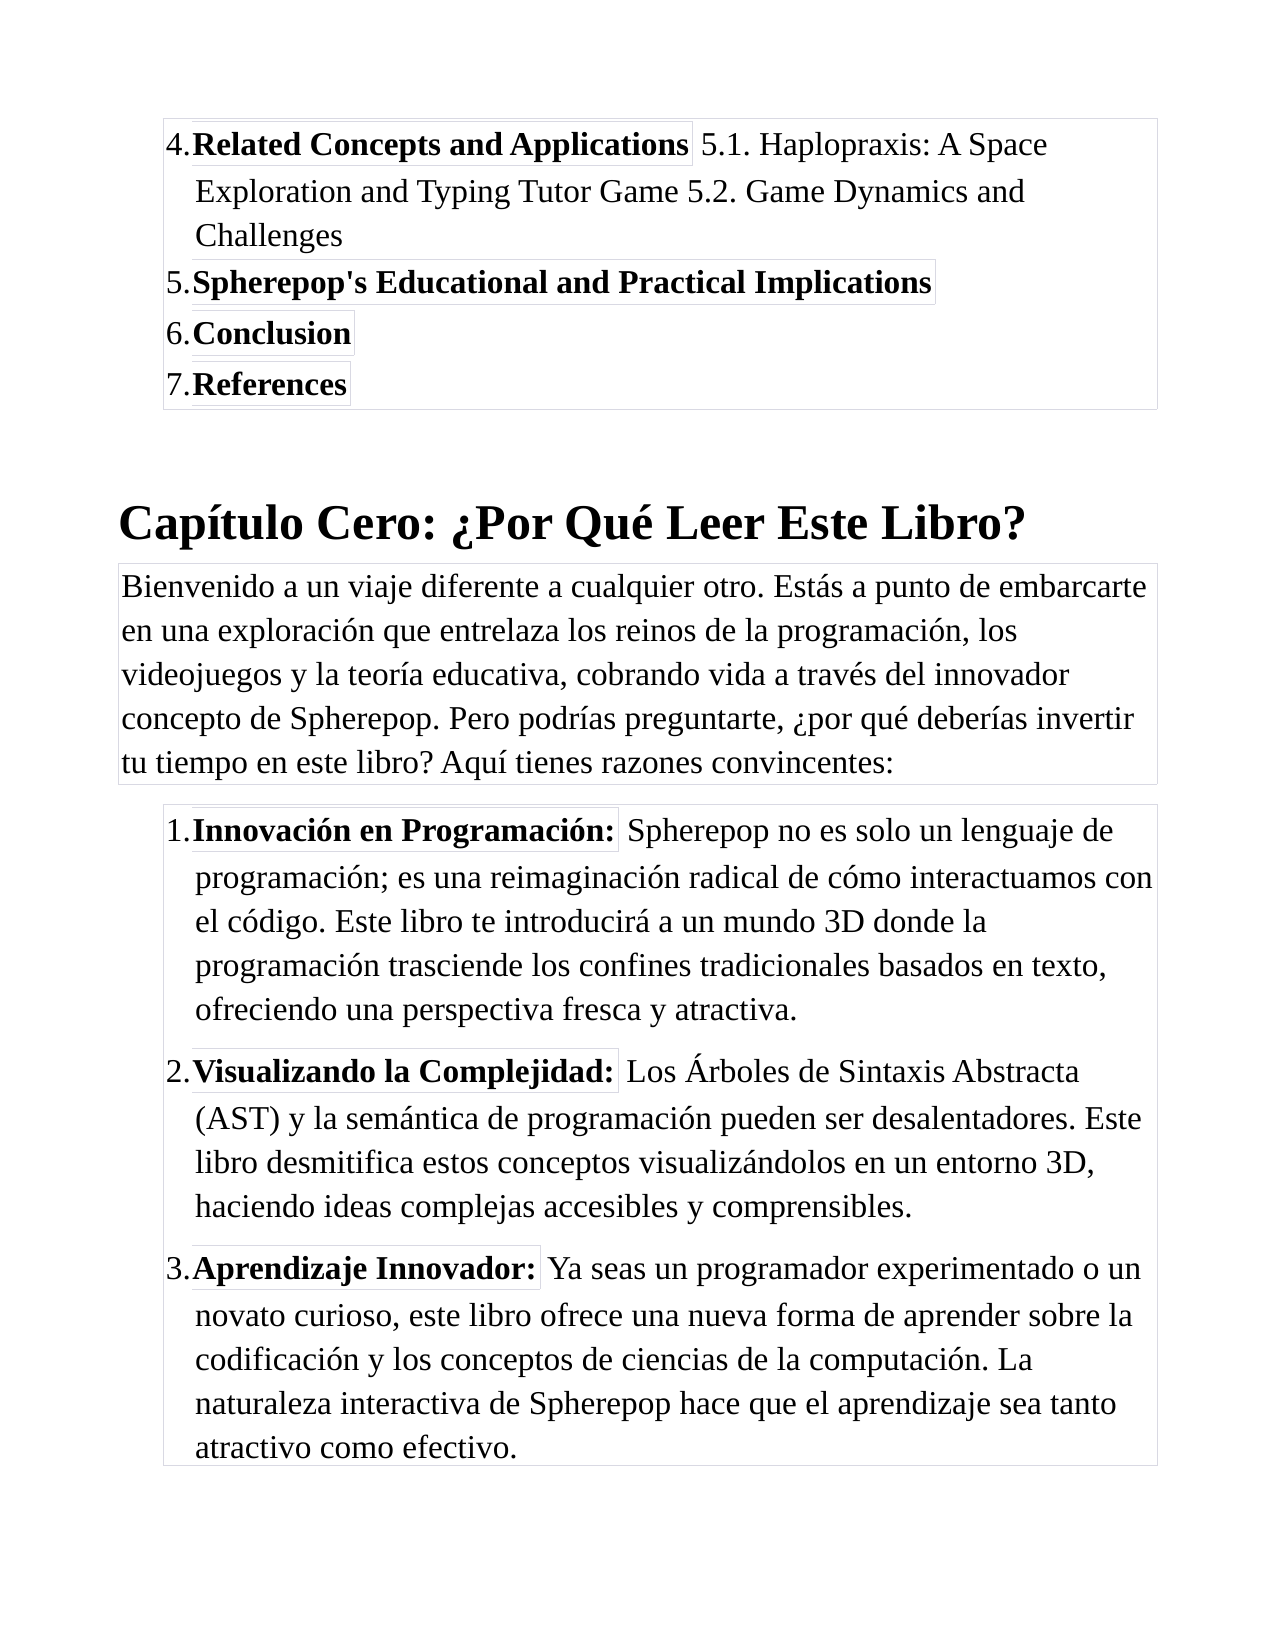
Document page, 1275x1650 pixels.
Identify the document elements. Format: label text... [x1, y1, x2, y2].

list References [164, 358, 1157, 409]
text Bienvenido a un viaje diferente a cualquier otro. Estás a punto de embarcarte en una exploración que entrelaza los reinos de la programación, los videojuegos y la teoría educativa, cobrando vida a través del innovador concepto de Spherepop. Pero podrías preguntarte, ¿por qué deberías invertir tu tiempo en este libro? Aquí tienes razones convincentes: [119, 564, 1157, 784]
list Innovación en Programación: Spherepop no es solo un lenguaje de programación; es una reimaginación radical de cómo interactuamos con el código. Este libro te introducirá a un mundo 3D donde la programación trasciende los confines tradicionales basados en texto, ofreciendo una perspectiva fresca y atractiva. [164, 805, 1157, 1028]
subtitle Capítulo Cero: ¿Por Qué Leer Este Libro? [118, 493, 1157, 551]
list Aprendizaje Innovador: Ya seas un programador experimentado o un novato curioso, este libro ofrece una nueva forma de aprender sobre la codificación y los conceptos de ciencias de la computación. La naturaleza interactiva de Spherepop hace que el aprendizaje sea tanto atractivo como efectivo. [164, 1242, 1157, 1465]
list Visualizando la Complejidad: Los Árboles de Sintaxis Abstracta (AST) y la semántica de programación pueden ser desalentadores. Este libro desmitifica estos conceptos visualizándolos en un entorno 3D, haciendo ideas complejas accesibles y comprensibles. [164, 1045, 1157, 1224]
list Spherepop's Educational and Practical Implications [164, 256, 1157, 304]
list Related Concepts and Applications 5.1. Haplopraxis: A Space Exploration and Typing Tutor Game 5.2. Game Dynamics and Challenges [164, 119, 1157, 254]
list Conclusion [164, 307, 1157, 355]
